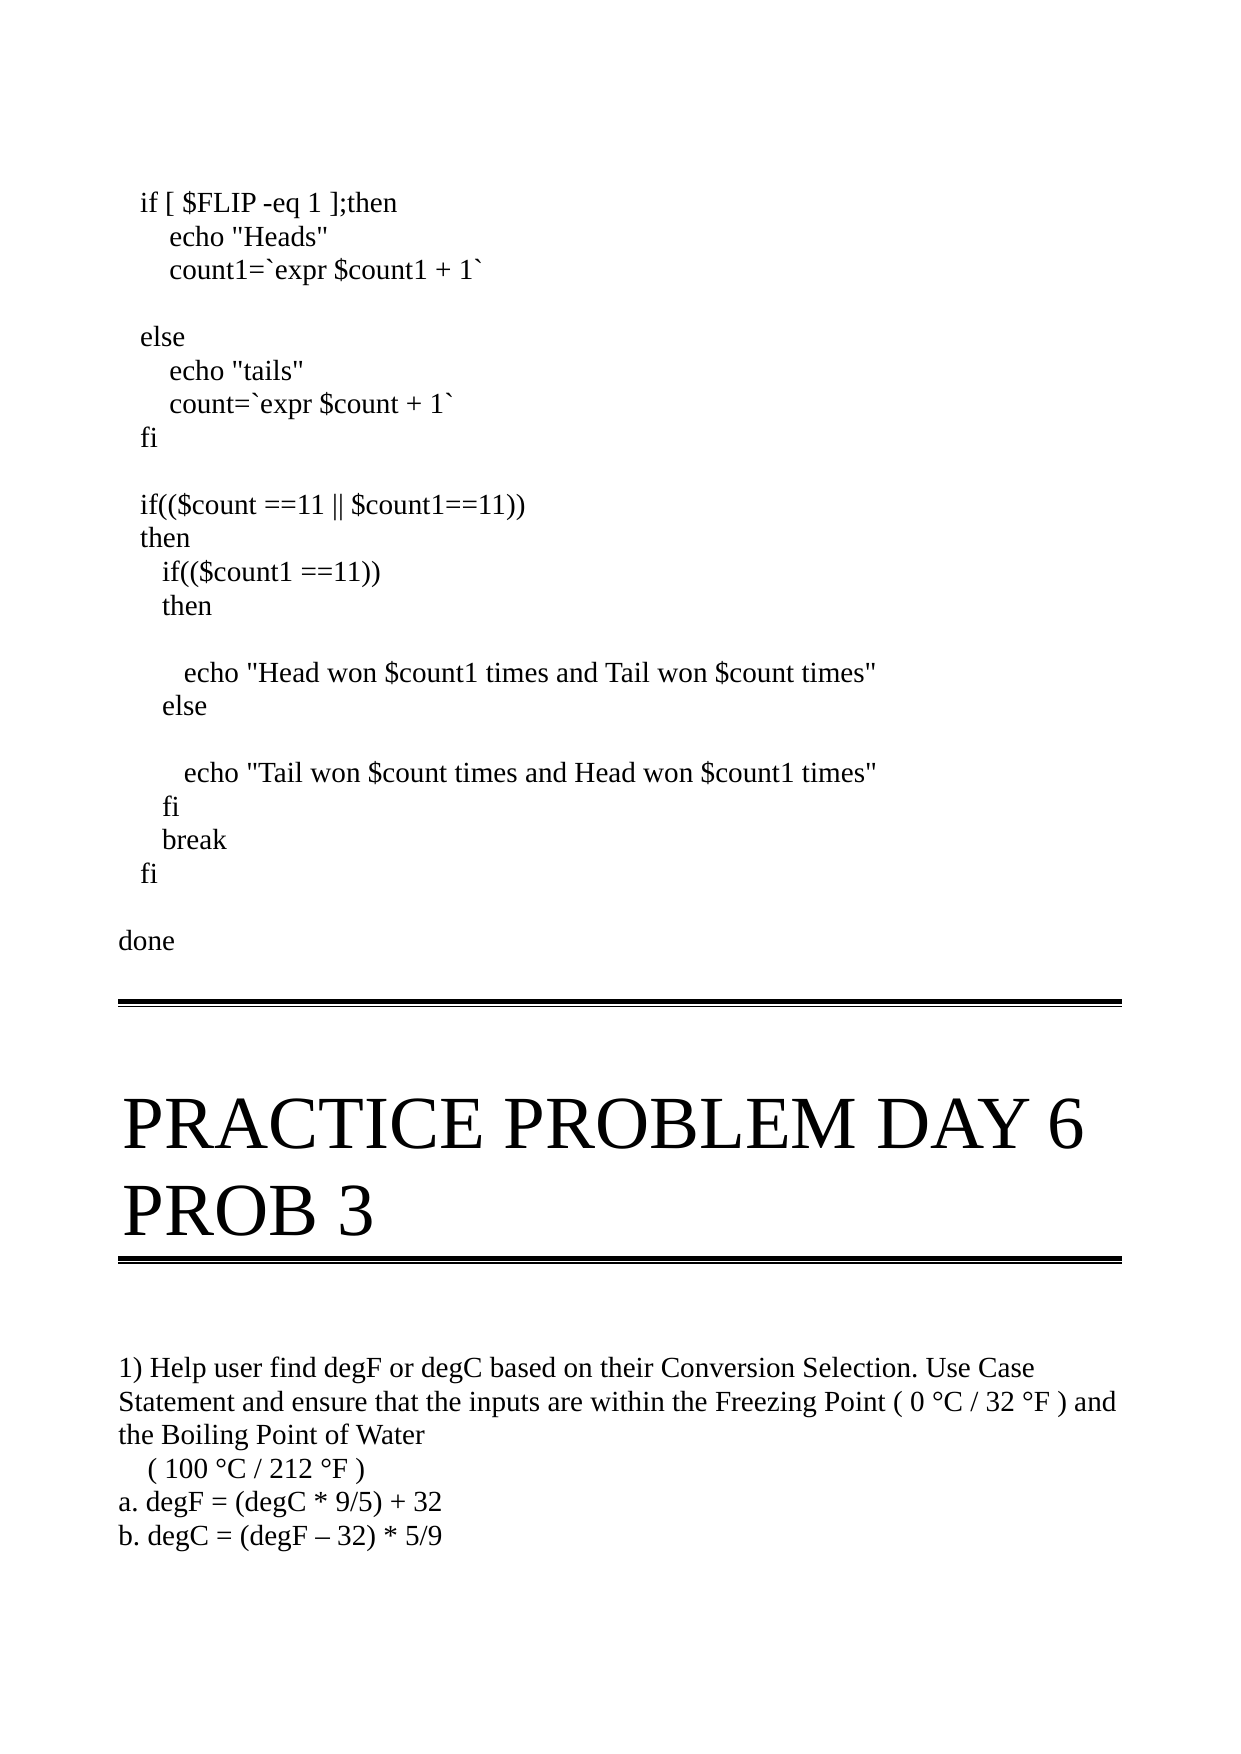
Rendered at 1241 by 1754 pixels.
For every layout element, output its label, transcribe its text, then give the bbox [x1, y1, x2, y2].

text then [118, 588, 1122, 621]
text echo "Tail won $count times and Head won $count1 times" [118, 755, 1122, 789]
text else [118, 319, 1122, 353]
text echo "Head won $count1 times and Tail won $count times" [118, 655, 1122, 688]
text PRACTICE PROBLEM DAY 6 PROB 3 [118, 1074, 1122, 1256]
text echo "Heads" [118, 219, 1122, 252]
text done [118, 923, 1122, 957]
text if(($count1 ==11)) [118, 554, 1122, 588]
text echo "tails" [118, 353, 1122, 386]
text b. degC = (degF – 32) * 5/9 [118, 1518, 1122, 1551]
text count1=`expr $count1 + 1` [118, 252, 1122, 286]
text if [ $FLIP -eq 1 ];then [118, 185, 1122, 219]
text fi [118, 856, 1122, 889]
text fi [118, 789, 1122, 822]
text count=`expr $count + 1` [118, 386, 1122, 420]
text a. degF = (degC * 9/5) + 32 [118, 1484, 1122, 1518]
text if(($count ==11 || $count1==11)) [118, 487, 1122, 521]
text 1) Help user find degF or degC based on their Conversion Selection. Use Case Statement and ensure that the inputs are within the Freezing Point ( 0 °C / 32 °F ) and the Boiling Point of Water [118, 1350, 1122, 1451]
text break [118, 822, 1122, 856]
text fi [118, 420, 1122, 453]
text ( 100 °C / 212 °F ) [118, 1451, 1122, 1484]
text else [118, 688, 1122, 722]
text then [118, 521, 1122, 554]
